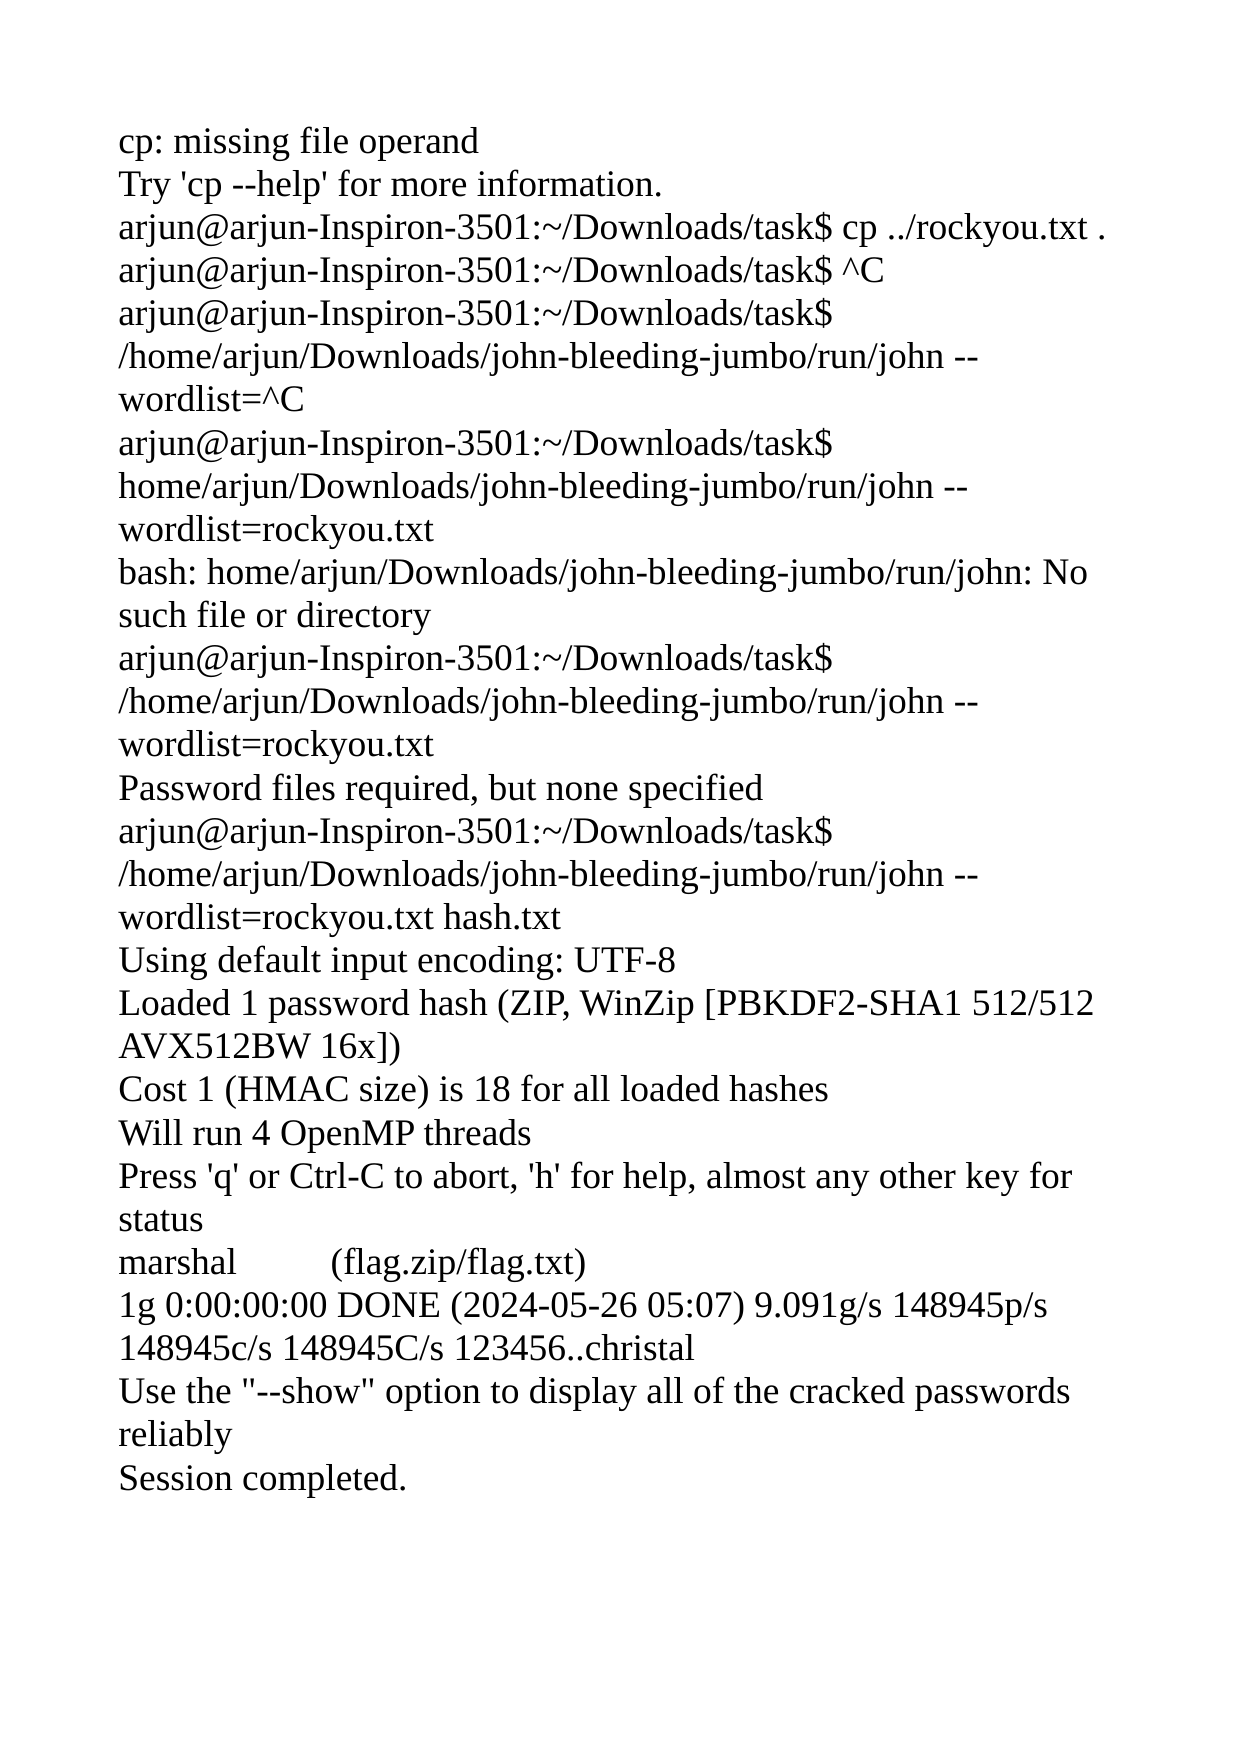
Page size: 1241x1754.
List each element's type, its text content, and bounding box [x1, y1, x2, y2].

text Loaded 1 password hash (ZIP, WinZip [PBKDF2-SHA1 512/512 AVX512BW 16x]) [118, 981, 1122, 1067]
text arjun@arjun-Inspiron-3501:~/Downloads/task$ home/arjun/Downloads/john-bleeding-jumbo/run/john --wordlist=rockyou.txt [118, 420, 1122, 549]
text arjun@arjun-Inspiron-3501:~/Downloads/task$ /home/arjun/Downloads/john-bleeding-jumbo/run/john --wordlist=rockyou.txt hash.txt [118, 808, 1122, 937]
text arjun@arjun-Inspiron-3501:~/Downloads/task$ /home/arjun/Downloads/john-bleeding-jumbo/run/john --wordlist=^C [118, 291, 1122, 420]
text Password files required, but none specified [118, 765, 1122, 808]
text cp: missing file operand [118, 118, 1122, 161]
text bash: home/arjun/Downloads/john-bleeding-jumbo/run/john: No such file or directory [118, 549, 1122, 636]
text Cost 1 (HMAC size) is 18 for all loaded hashes [118, 1067, 1122, 1110]
text Session completed. [118, 1455, 1122, 1498]
text Try 'cp --help' for more information. [118, 161, 1122, 204]
text arjun@arjun-Inspiron-3501:~/Downloads/task$ cp ../rockyou.txt . [118, 204, 1122, 247]
text Use the "--show" option to display all of the cracked passwords reliably [118, 1369, 1122, 1455]
text Press 'q' or Ctrl-C to abort, 'h' for help, almost any other key for status [118, 1153, 1122, 1239]
text arjun@arjun-Inspiron-3501:~/Downloads/task$ /home/arjun/Downloads/john-bleeding-jumbo/run/john --wordlist=rockyou.txt [118, 636, 1122, 765]
text Using default input encoding: UTF-8 [118, 937, 1122, 981]
text marshal (flag.zip/flag.txt) [118, 1239, 1122, 1282]
text 1g 0:00:00:00 DONE (2024-05-26 05:07) 9.091g/s 148945p/s 148945c/s 148945C/s 123456..christal [118, 1282, 1122, 1369]
text Will run 4 OpenMP threads [118, 1110, 1122, 1153]
text arjun@arjun-Inspiron-3501:~/Downloads/task$ ^C [118, 247, 1122, 291]
